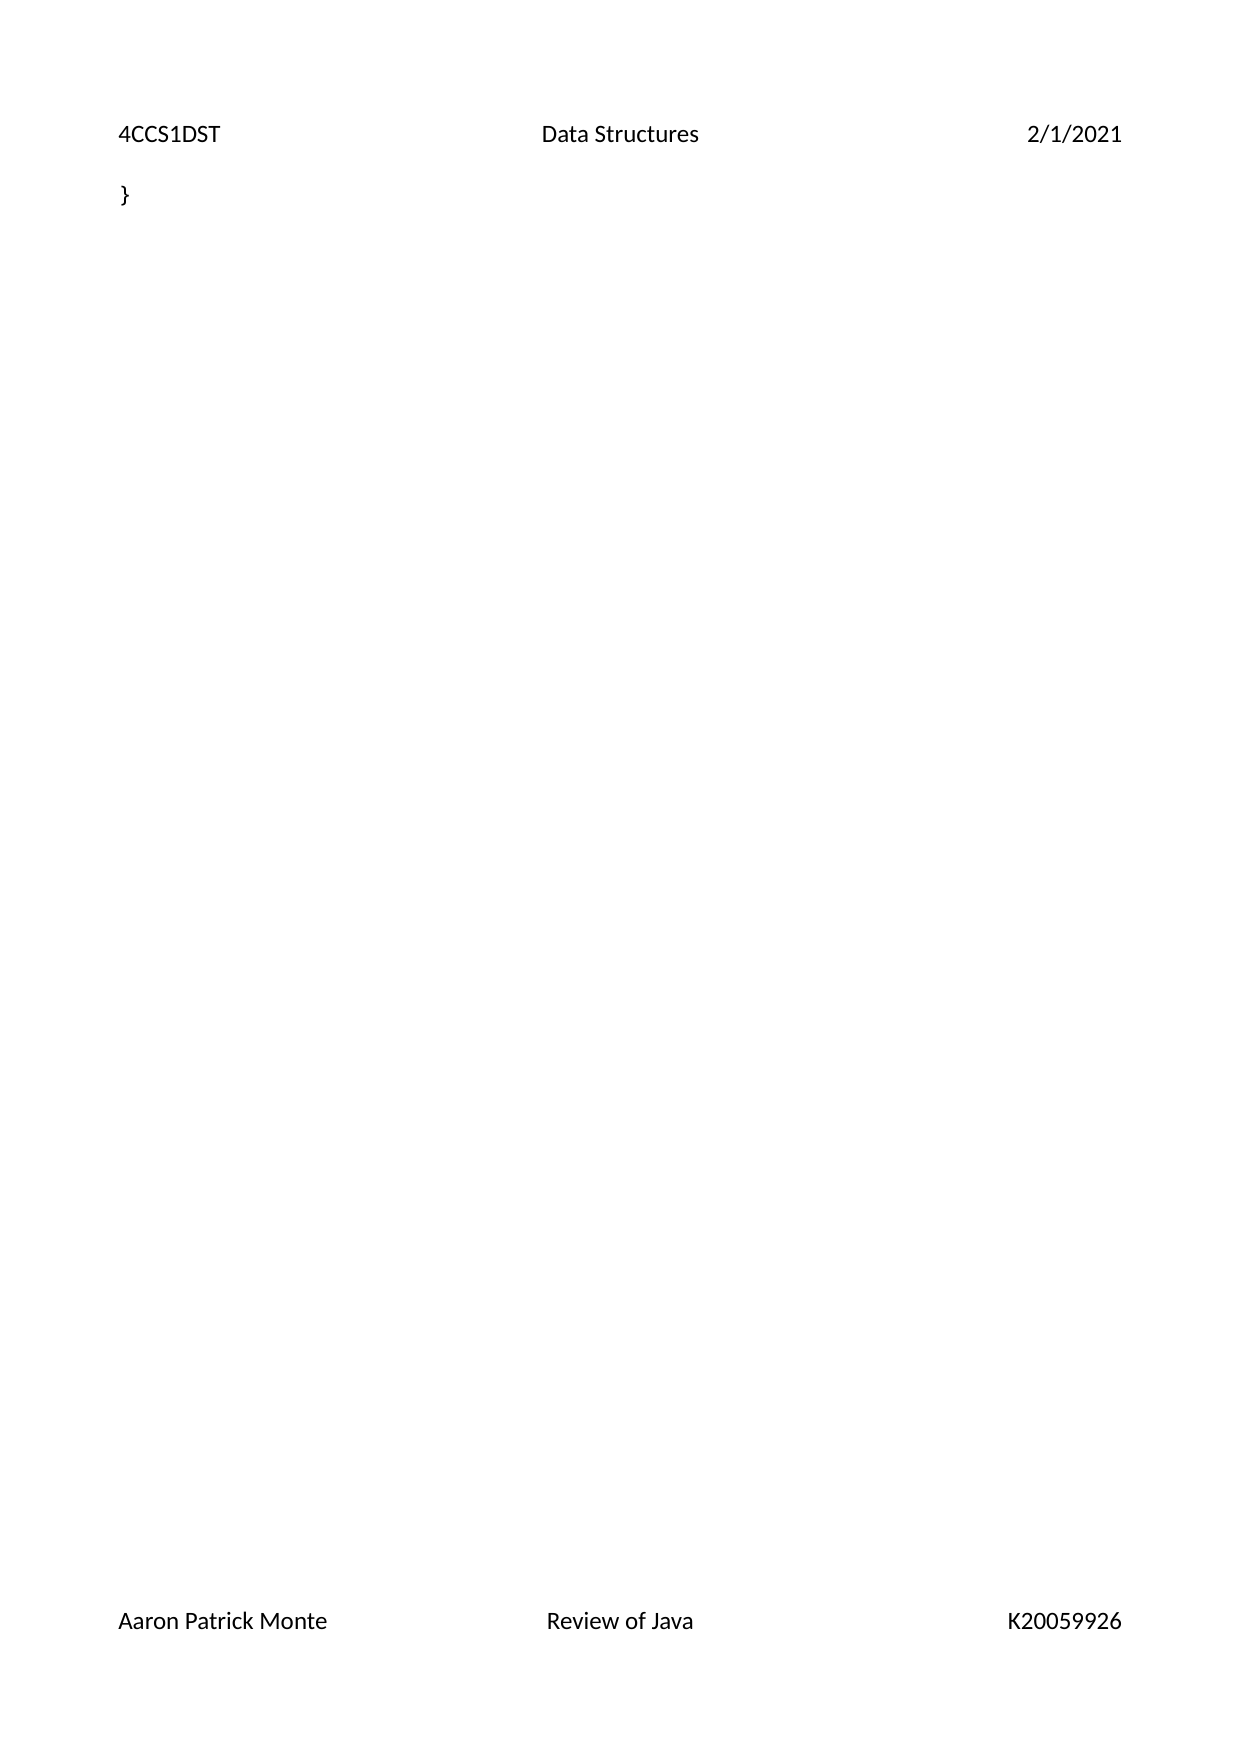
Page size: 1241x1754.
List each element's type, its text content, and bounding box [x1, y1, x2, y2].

text } [118, 178, 1122, 247]
